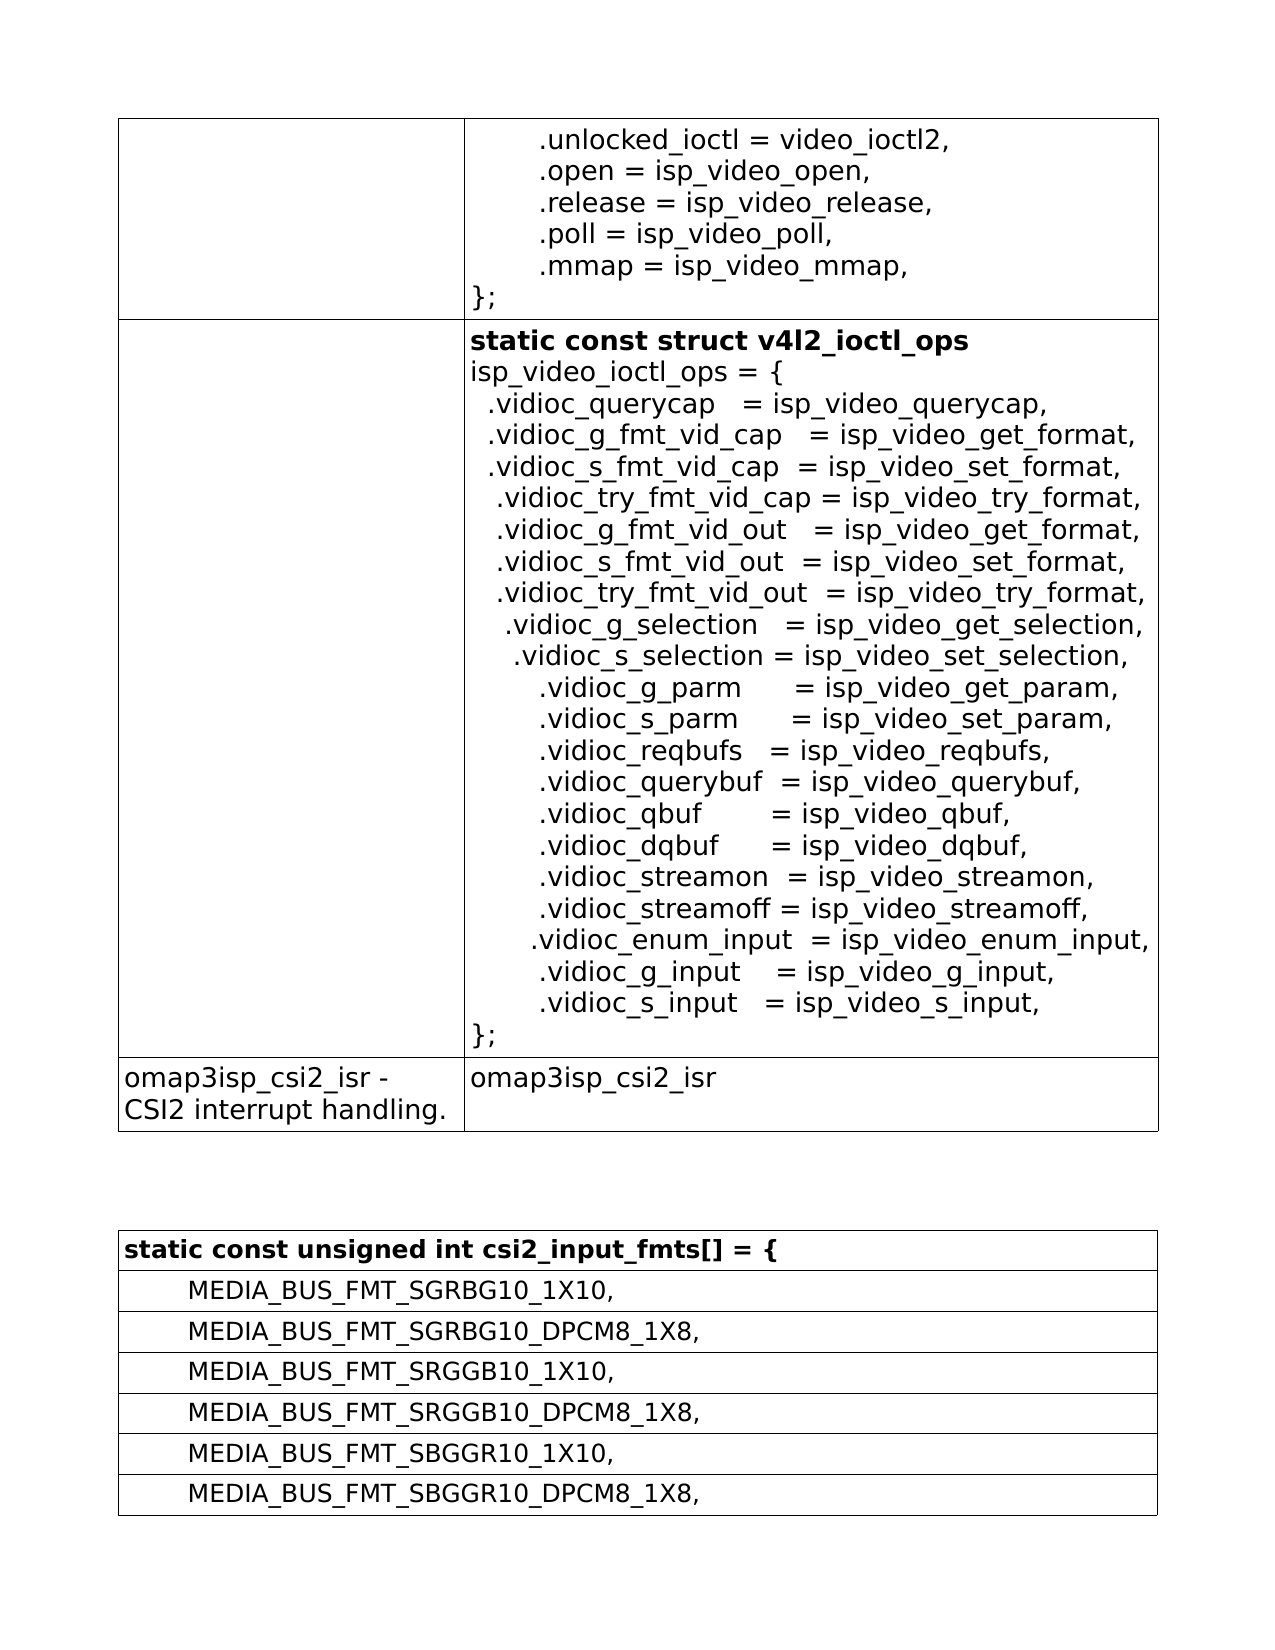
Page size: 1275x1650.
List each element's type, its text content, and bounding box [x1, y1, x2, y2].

table_cell MEDIA_BUS_FMT_SGRBG10_1X10, [119, 1271, 1157, 1311]
table_cell [119, 320, 464, 1057]
table_cell omap3isp_csi2_isr [465, 1058, 1158, 1131]
table_cell [119, 119, 464, 319]
table_cell MEDIA_BUS_FMT_SBGGR10_1X10, [119, 1434, 1157, 1474]
table_cell .unlocked_ioctl = video_ioctl2, .open = isp_video_open, .release = isp_video_release, .poll = isp_video_poll, .mmap = isp_video_mmap, }; [465, 119, 1158, 319]
table_cell static const struct v4l2_ioctl_ops isp_video_ioctl_ops = { .vidioc_querycap = isp_video_querycap, .vidioc_g_fmt_vid_cap = isp_video_get_format, .vidioc_s_fmt_vid_cap = isp_video_set_format, .vidioc_try_fmt_vid_cap = isp_video_try_format, .vidioc_g_fmt_vid_out = isp_video_get_format, .vidioc_s_fmt_vid_out = isp_video_set_format, .vidioc_try_fmt_vid_out = isp_video_try_format, .vidioc_g_selection = isp_video_get_selection, .vidioc_s_selection = isp_video_set_selection, .vidioc_g_parm = isp_video_get_param, .vidioc_s_parm = isp_video_set_param, .vidioc_reqbufs = isp_video_reqbufs, .vidioc_querybuf = isp_video_querybuf, .vidioc_qbuf = isp_video_qbuf, .vidioc_dqbuf = isp_video_dqbuf, .vidioc_streamon = isp_video_streamon, .vidioc_streamoff = isp_video_streamoff, .vidioc_enum_input = isp_video_enum_input, .vidioc_g_input = isp_video_g_input, .vidioc_s_input = isp_video_s_input, }; [465, 320, 1158, 1057]
table_cell omap3isp_csi2_isr - CSI2 interrupt handling. [119, 1058, 464, 1131]
table_cell MEDIA_BUS_FMT_SRGGB10_1X10, [119, 1353, 1157, 1392]
table_cell MEDIA_BUS_FMT_SBGGR10_DPCM8_1X8, [119, 1475, 1157, 1514]
table_header static const unsigned int csi2_input_fmts[] = { [119, 1231, 1157, 1270]
table_cell MEDIA_BUS_FMT_SGRBG10_DPCM8_1X8, [119, 1312, 1157, 1352]
table_cell MEDIA_BUS_FMT_SRGGB10_DPCM8_1X8, [119, 1394, 1157, 1433]
